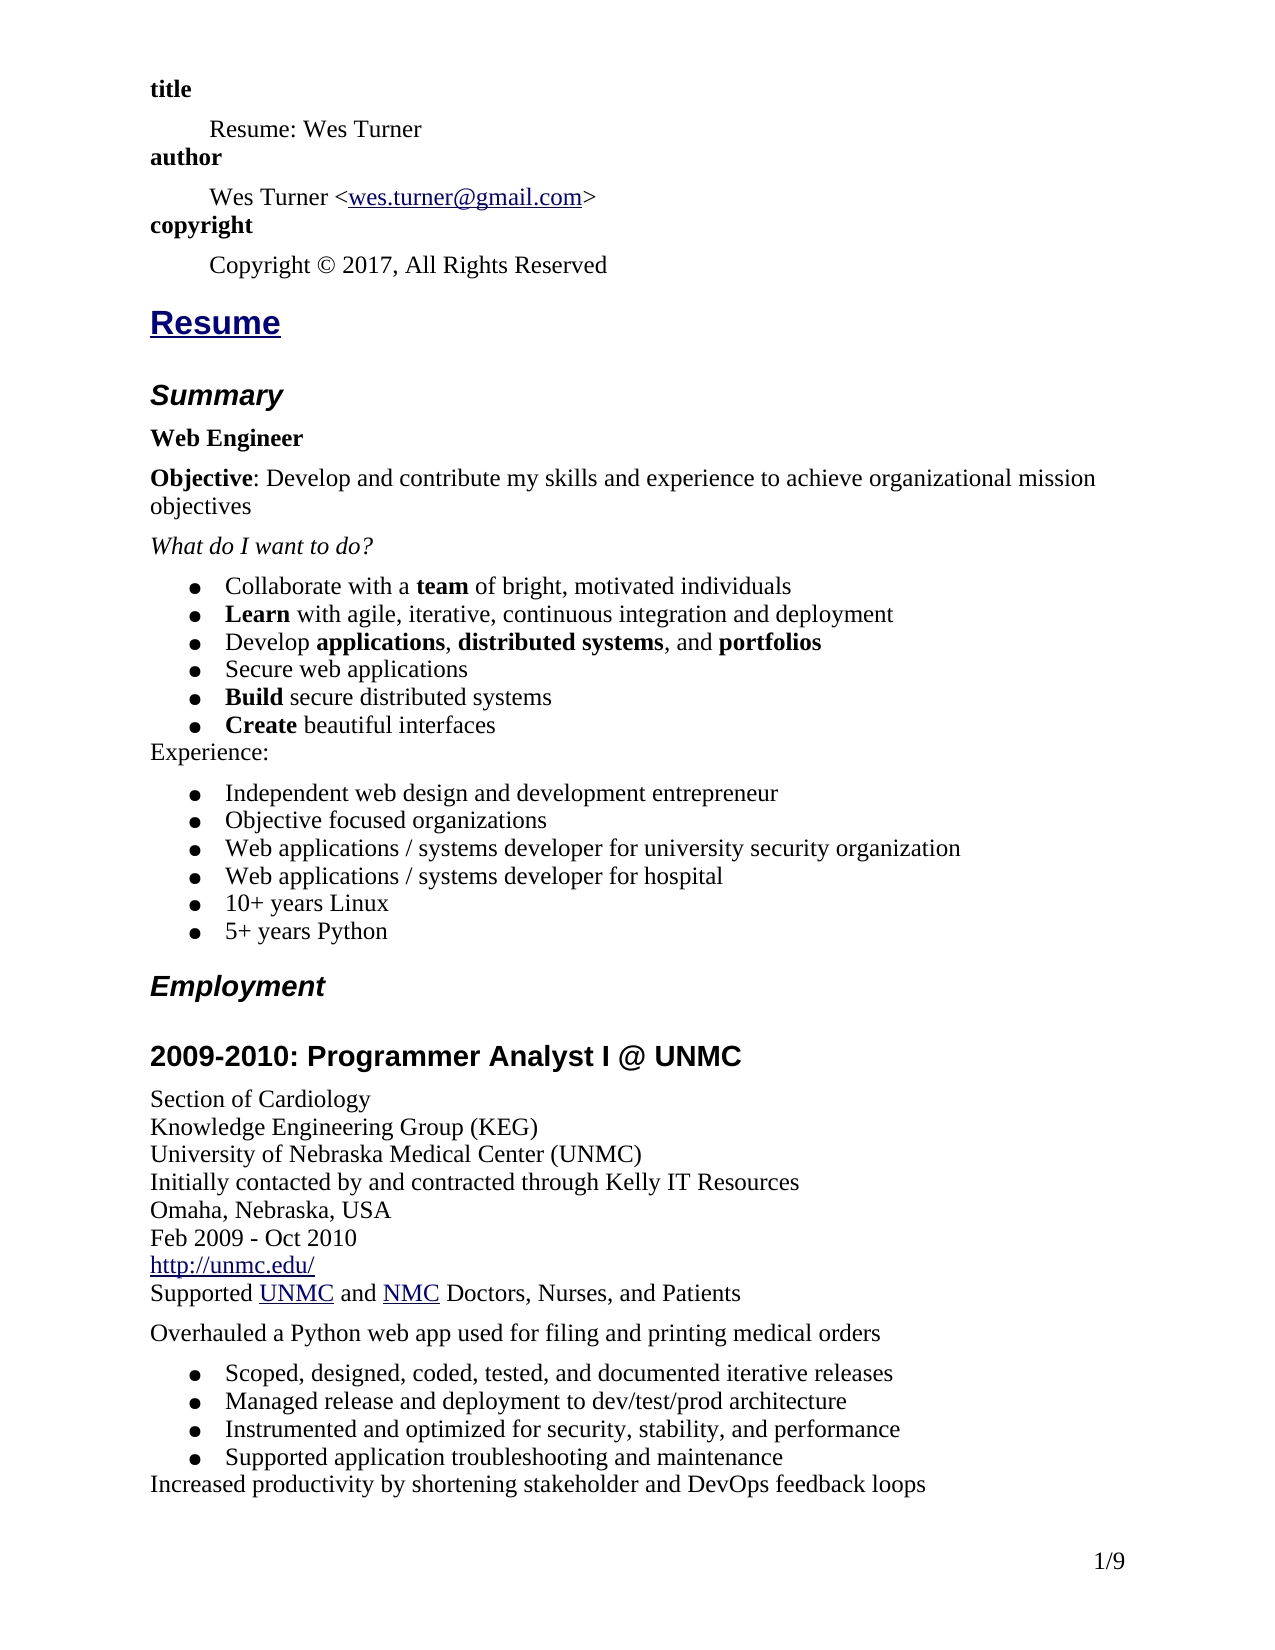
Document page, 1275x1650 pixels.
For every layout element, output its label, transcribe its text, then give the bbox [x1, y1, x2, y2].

text Wes Turner <wes.turner@gmail.com> [209, 183, 1125, 211]
text Section of Cardiology [150, 1085, 1125, 1113]
text Objective: Develop and contribute my skills and experience to achieve organizational mission objectives [150, 464, 1125, 519]
list Scoped, designed, coded, tested, and documented iterative releases [187, 1359, 1125, 1387]
list Develop applications, distributed systems, and portfolios [187, 628, 1125, 655]
text Increased productivity by shortening stakeholder and DevOps feedback loops [150, 1470, 1125, 1498]
list Independent web design and development entrepreneur [187, 779, 1125, 806]
list Supported application troubleshooting and maintenance [187, 1443, 1125, 1470]
list Create beautiful interfaces [187, 711, 1125, 738]
list Objective focused organizations [187, 806, 1125, 834]
text author [150, 143, 1125, 171]
text Feb 2009 - Oct 2010 [150, 1224, 1125, 1251]
list Learn with agile, iterative, continuous integration and deployment [187, 600, 1125, 628]
text What do I want to do? [150, 532, 1125, 560]
text Resume: Wes Turner [209, 115, 1125, 143]
list Instrumented and optimized for security, stability, and performance [187, 1415, 1125, 1443]
text Overhauled a Python web app used for filing and printing medical orders [150, 1319, 1125, 1347]
list Managed release and deployment to dev/test/prod architecture [187, 1387, 1125, 1415]
text Copyright © 2017, All Rights Reserved [209, 251, 1125, 279]
list Build secure distributed systems [187, 683, 1125, 711]
list Collaborate with a team of bright, motivated individuals [187, 572, 1125, 600]
subtitle 2009-2010: Programmer Analyst I @ UNMC [150, 1040, 1125, 1073]
subtitle Summary [150, 379, 1125, 411]
text Supported UNMC and NMC Doctors, Nurses, and Patients [150, 1279, 1125, 1307]
list 5+ years Python [187, 917, 1125, 945]
list Web applications / systems developer for university security organization [187, 834, 1125, 862]
text title [150, 75, 1125, 103]
text Experience: [150, 738, 1125, 766]
subtitle Employment [150, 970, 1125, 1002]
text copyright [150, 211, 1125, 238]
text Initially contacted by and contracted through Kelly IT Resources [150, 1168, 1125, 1196]
subtitle Resume [150, 304, 1125, 341]
text Omaha, Nebraska, USA [150, 1196, 1125, 1224]
text http://unmc.edu/ [150, 1251, 1125, 1279]
text Web Engineer [150, 424, 1125, 452]
text Knowledge Engineering Group (KEG) [150, 1113, 1125, 1141]
text University of Nebraska Medical Center (UNMC) [150, 1141, 1125, 1168]
list 10+ years Linux [187, 889, 1125, 917]
list Secure web applications [187, 655, 1125, 683]
list Web applications / systems developer for hospital [187, 862, 1125, 889]
